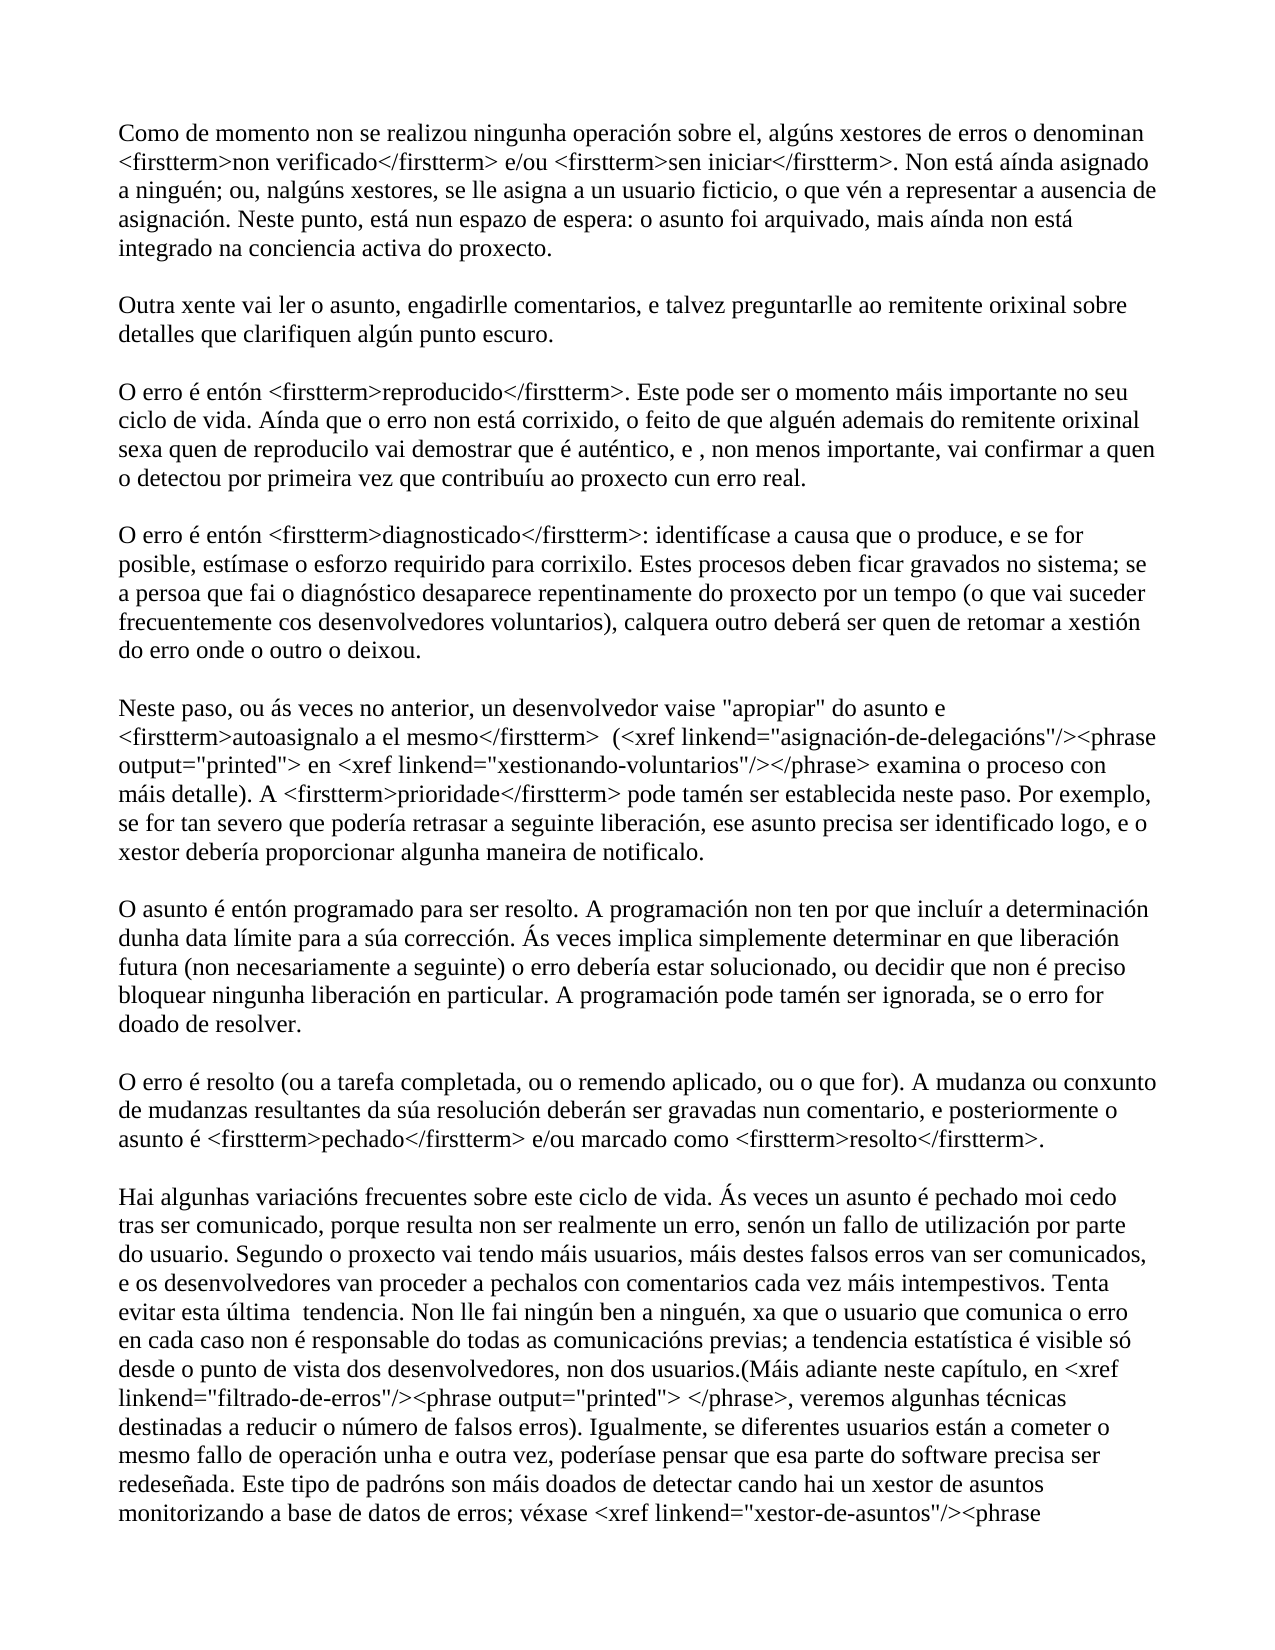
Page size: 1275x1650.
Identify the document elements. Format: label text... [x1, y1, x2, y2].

text O asunto é entón programado para ser resolto. A programación non ten por que incluír a determinación dunha data límite para a súa corrección. Ás veces implica simplemente determinar en que liberación futura (non necesariamente a seguinte) o erro debería estar solucionado, ou decidir que non é preciso bloquear ningunha liberación en particular. A programación pode tamén ser ignorada, se o erro for doado de resolver. [118, 894, 1157, 1038]
text Neste paso, ou ás veces no anterior, un desenvolvedor vaise "apropiar" do asunto e <firstterm>autoasignalo a el mesmo</firstterm> (<xref linkend="asignación-de-delegacións"/><phrase output="printed"> en <xref linkend="xestionando-voluntarios"/></phrase> examina o proceso con máis detalle). A <firstterm>prioridade</firstterm> pode tamén ser establecida neste paso. Por exemplo, se for tan severo que podería retrasar a seguinte liberación, ese asunto precisa ser identificado logo, e o xestor debería proporcionar algunha maneira de notificalo. [118, 693, 1157, 866]
text O erro é resolto (ou a tarefa completada, ou o remendo aplicado, ou o que for). A mudanza ou conxunto de mudanzas resultantes da súa resolución deberán ser gravadas nun comentario, e posteriormente o asunto é <firstterm>pechado</firstterm> e/ou marcado como <firstterm>resolto</firstterm>. [118, 1067, 1157, 1153]
text O erro é entón <firstterm>diagnosticado</firstterm>: identifícase a causa que o produce, e se for posible, estímase o esforzo requirido para corrixilo. Estes procesos deben ficar gravados no sistema; se a persoa que fai o diagnóstico desaparece repentinamente do proxecto por un tempo (o que vai suceder frecuentemente cos desenvolvedores voluntarios), calquera outro deberá ser quen de retomar a xestión do erro onde o outro o deixou. [118, 521, 1157, 664]
text Outra xente vai ler o asunto, engadirlle comentarios, e talvez preguntarlle ao remitente orixinal sobre detalles que clarifiquen algún punto escuro. [118, 291, 1157, 348]
text Como de momento non se realizou ningunha operación sobre el, algúns xestores de erros o denominan <firstterm>non verificado</firstterm> e/ou <firstterm>sen iniciar</firstterm>. Non está aínda asignado a ninguén; ou, nalgúns xestores, se lle asigna a un usuario ficticio, o que vén a representar a ausencia de asignación. Neste punto, está nun espazo de espera: o asunto foi arquivado, mais aínda non está integrado na conciencia activa do proxecto. [118, 118, 1157, 262]
text Hai algunhas variacións frecuentes sobre este ciclo de vida. Ás veces un asunto é pechado moi cedo tras ser comunicado, porque resulta non ser realmente un erro, senón un fallo de utilización por parte do usuario. Segundo o proxecto vai tendo máis usuarios, máis destes falsos erros van ser comunicados, e os desenvolvedores van proceder a pechalos con comentarios cada vez máis intempestivos. Tenta evitar esta última tendencia. Non lle fai ningún ben a ninguén, xa que o usuario que comunica o erro en cada caso non é responsable do todas as comunicacións previas; a tendencia estatística é visible só desde o punto de vista dos desenvolvedores, non dos usuarios.(Máis adiante neste capítulo, en <xref linkend="filtrado-de-erros"/><phrase output="printed"> </phrase>, veremos algunhas técnicas destinadas a reducir o número de falsos erros). Igualmente, se diferentes usuarios están a cometer o mesmo fallo de operación unha e outra vez, poderíase pensar que esa parte do software precisa ser redeseñada. Este tipo de padróns son máis doados de detectar cando hai un xestor de asuntos monitorizando a base de datos de erros; véxase <xref linkend="xestor-de-asuntos"/><phrase [118, 1182, 1157, 1527]
text O erro é entón <firstterm>reproducido</firstterm>. Este pode ser o momento máis importante no seu ciclo de vida. Aínda que o erro non está corrixido, o feito de que alguén ademais do remitente orixinal sexa quen de reproducilo vai demostrar que é auténtico, e , non menos importante, vai confirmar a quen o detectou por primeira vez que contribuíu ao proxecto cun erro real. [118, 377, 1157, 492]
